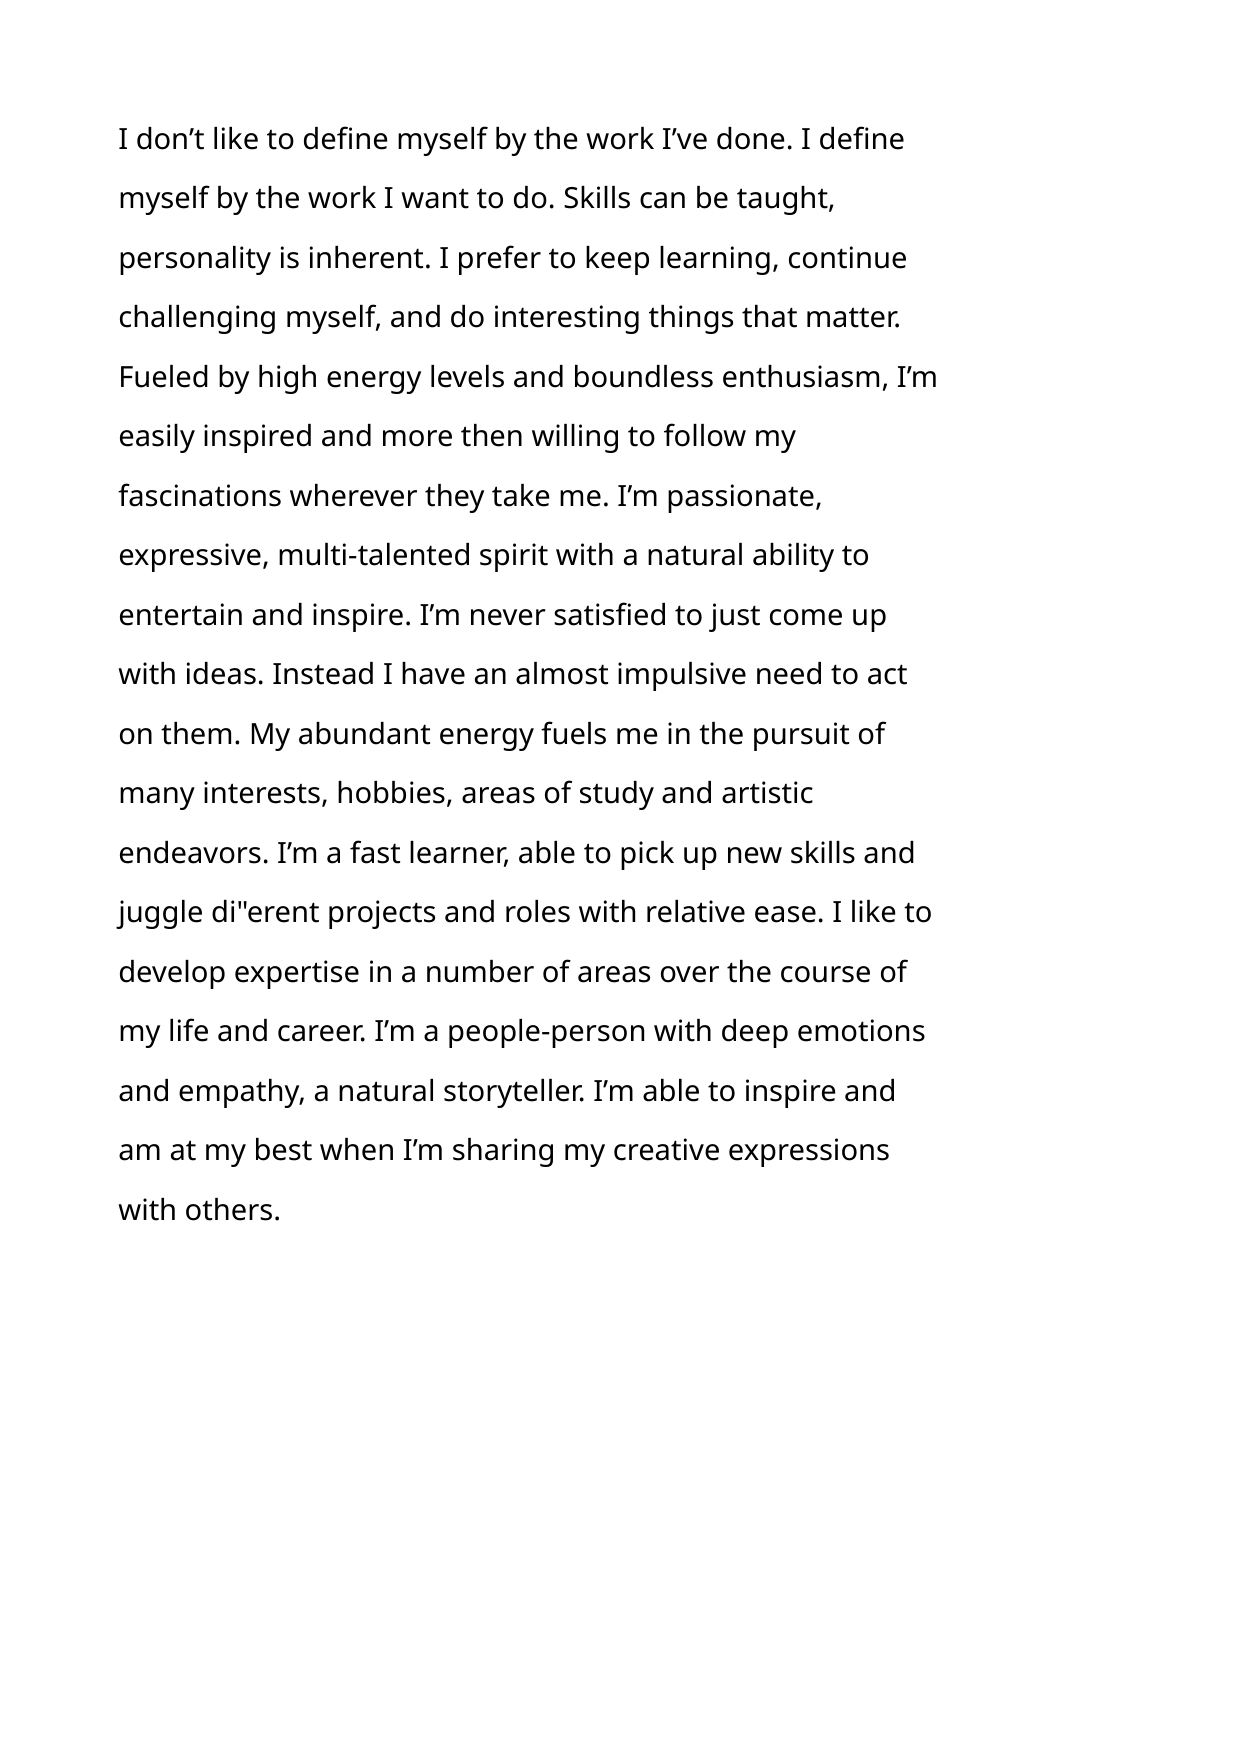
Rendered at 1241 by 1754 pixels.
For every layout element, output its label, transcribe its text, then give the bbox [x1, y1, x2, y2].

text I don’t like to define myself by the work I’ve done. I define myself by the work I want to do. Skills can be taught, personality is inherent. I prefer to keep learning, continue challenging myself, and do interesting things that matter. Fueled by high energy levels and boundless enthusiasm, I’m easily inspired and more then willing to follow my fascinations wherever they take me. I’m passionate, expressive, multi-talented spirit with a natural ability to entertain and inspire. I’m never satisfied to just come up with ideas. Instead I have an almost impulsive need to act on them. My abundant energy fuels me in the pursuit of many interests, hobbies, areas of study and artistic endeavors. I’m a fast learner, able to pick up new skills and juggle di"erent projects and roles with relative ease. I like to develop expertise in a number of areas over the course of my life and career. I’m a people-person with deep emotions and empathy, a natural storyteller. I’m able to inspire and am at my best when I’m sharing my creative expressions with others. [118, 118, 944, 1228]
